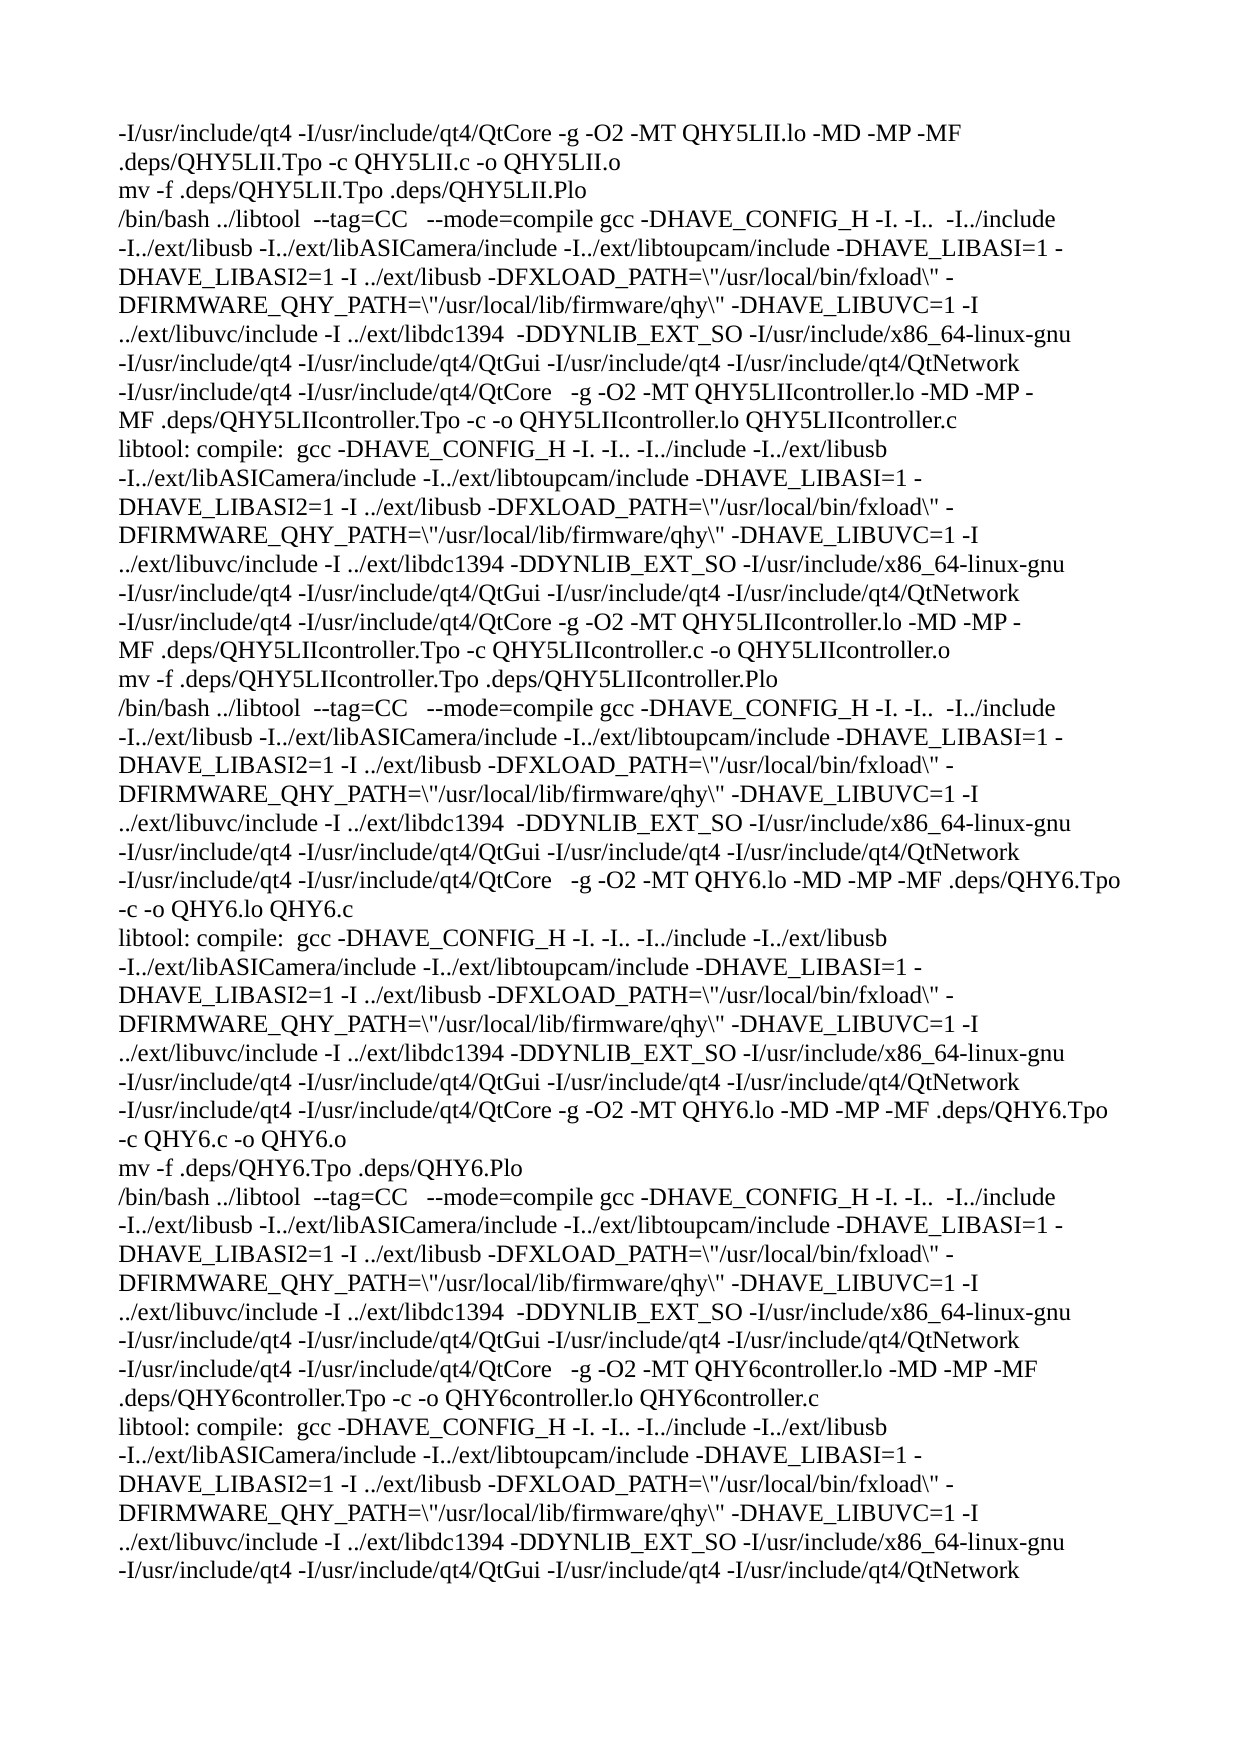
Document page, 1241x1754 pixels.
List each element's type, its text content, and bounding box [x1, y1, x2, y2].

text libtool: compile: gcc -DHAVE_CONFIG_H -I. -I.. -I../include -I../ext/libusb -I../ext/libASICamera/include -I../ext/libtoupcam/include -DHAVE_LIBASI=1 -DHAVE_LIBASI2=1 -I ../ext/libusb -DFXLOAD_PATH=\"/usr/local/bin/fxload\" -DFIRMWARE_QHY_PATH=\"/usr/local/lib/firmware/qhy\" -DHAVE_LIBUVC=1 -I ../ext/libuvc/include -I ../ext/libdc1394 -DDYNLIB_EXT_SO -I/usr/include/x86_64-linux-gnu -I/usr/include/qt4 -I/usr/include/qt4/QtGui -I/usr/include/qt4 -I/usr/include/qt4/QtNetwork [118, 1412, 1122, 1584]
text mv -f .deps/QHY5LIIcontroller.Tpo .deps/QHY5LIIcontroller.Plo [118, 664, 1122, 693]
text /bin/bash ../libtool --tag=CC --mode=compile gcc -DHAVE_CONFIG_H -I. -I.. -I../include -I../ext/libusb -I../ext/libASICamera/include -I../ext/libtoupcam/include -DHAVE_LIBASI=1 -DHAVE_LIBASI2=1 -I ../ext/libusb -DFXLOAD_PATH=\"/usr/local/bin/fxload\" -DFIRMWARE_QHY_PATH=\"/usr/local/lib/firmware/qhy\" -DHAVE_LIBUVC=1 -I ../ext/libuvc/include -I ../ext/libdc1394 -DDYNLIB_EXT_SO -I/usr/include/x86_64-linux-gnu -I/usr/include/qt4 -I/usr/include/qt4/QtGui -I/usr/include/qt4 -I/usr/include/qt4/QtNetwork -I/usr/include/qt4 -I/usr/include/qt4/QtCore -g -O2 -MT QHY6.lo -MD -MP -MF .deps/QHY6.Tpo -c -o QHY6.lo QHY6.c [118, 693, 1122, 923]
text /bin/bash ../libtool --tag=CC --mode=compile gcc -DHAVE_CONFIG_H -I. -I.. -I../include -I../ext/libusb -I../ext/libASICamera/include -I../ext/libtoupcam/include -DHAVE_LIBASI=1 -DHAVE_LIBASI2=1 -I ../ext/libusb -DFXLOAD_PATH=\"/usr/local/bin/fxload\" -DFIRMWARE_QHY_PATH=\"/usr/local/lib/firmware/qhy\" -DHAVE_LIBUVC=1 -I ../ext/libuvc/include -I ../ext/libdc1394 -DDYNLIB_EXT_SO -I/usr/include/x86_64-linux-gnu -I/usr/include/qt4 -I/usr/include/qt4/QtGui -I/usr/include/qt4 -I/usr/include/qt4/QtNetwork -I/usr/include/qt4 -I/usr/include/qt4/QtCore -g -O2 -MT QHY6controller.lo -MD -MP -MF .deps/QHY6controller.Tpo -c -o QHY6controller.lo QHY6controller.c [118, 1182, 1122, 1412]
text /bin/bash ../libtool --tag=CC --mode=compile gcc -DHAVE_CONFIG_H -I. -I.. -I../include -I../ext/libusb -I../ext/libASICamera/include -I../ext/libtoupcam/include -DHAVE_LIBASI=1 -DHAVE_LIBASI2=1 -I ../ext/libusb -DFXLOAD_PATH=\"/usr/local/bin/fxload\" -DFIRMWARE_QHY_PATH=\"/usr/local/lib/firmware/qhy\" -DHAVE_LIBUVC=1 -I ../ext/libuvc/include -I ../ext/libdc1394 -DDYNLIB_EXT_SO -I/usr/include/x86_64-linux-gnu -I/usr/include/qt4 -I/usr/include/qt4/QtGui -I/usr/include/qt4 -I/usr/include/qt4/QtNetwork -I/usr/include/qt4 -I/usr/include/qt4/QtCore -g -O2 -MT QHY5LIIcontroller.lo -MD -MP -MF .deps/QHY5LIIcontroller.Tpo -c -o QHY5LIIcontroller.lo QHY5LIIcontroller.c [118, 204, 1122, 434]
text mv -f .deps/QHY5LII.Tpo .deps/QHY5LII.Plo [118, 176, 1122, 204]
text -I/usr/include/qt4 -I/usr/include/qt4/QtCore -g -O2 -MT QHY5LII.lo -MD -MP -MF .deps/QHY5LII.Tpo -c QHY5LII.c -o QHY5LII.o [118, 118, 1122, 176]
text libtool: compile: gcc -DHAVE_CONFIG_H -I. -I.. -I../include -I../ext/libusb -I../ext/libASICamera/include -I../ext/libtoupcam/include -DHAVE_LIBASI=1 -DHAVE_LIBASI2=1 -I ../ext/libusb -DFXLOAD_PATH=\"/usr/local/bin/fxload\" -DFIRMWARE_QHY_PATH=\"/usr/local/lib/firmware/qhy\" -DHAVE_LIBUVC=1 -I ../ext/libuvc/include -I ../ext/libdc1394 -DDYNLIB_EXT_SO -I/usr/include/x86_64-linux-gnu -I/usr/include/qt4 -I/usr/include/qt4/QtGui -I/usr/include/qt4 -I/usr/include/qt4/QtNetwork -I/usr/include/qt4 -I/usr/include/qt4/QtCore -g -O2 -MT QHY6.lo -MD -MP -MF .deps/QHY6.Tpo -c QHY6.c -o QHY6.o [118, 923, 1122, 1153]
text libtool: compile: gcc -DHAVE_CONFIG_H -I. -I.. -I../include -I../ext/libusb -I../ext/libASICamera/include -I../ext/libtoupcam/include -DHAVE_LIBASI=1 -DHAVE_LIBASI2=1 -I ../ext/libusb -DFXLOAD_PATH=\"/usr/local/bin/fxload\" -DFIRMWARE_QHY_PATH=\"/usr/local/lib/firmware/qhy\" -DHAVE_LIBUVC=1 -I ../ext/libuvc/include -I ../ext/libdc1394 -DDYNLIB_EXT_SO -I/usr/include/x86_64-linux-gnu -I/usr/include/qt4 -I/usr/include/qt4/QtGui -I/usr/include/qt4 -I/usr/include/qt4/QtNetwork -I/usr/include/qt4 -I/usr/include/qt4/QtCore -g -O2 -MT QHY5LIIcontroller.lo -MD -MP -MF .deps/QHY5LIIcontroller.Tpo -c QHY5LIIcontroller.c -o QHY5LIIcontroller.o [118, 434, 1122, 664]
text mv -f .deps/QHY6.Tpo .deps/QHY6.Plo [118, 1153, 1122, 1182]
